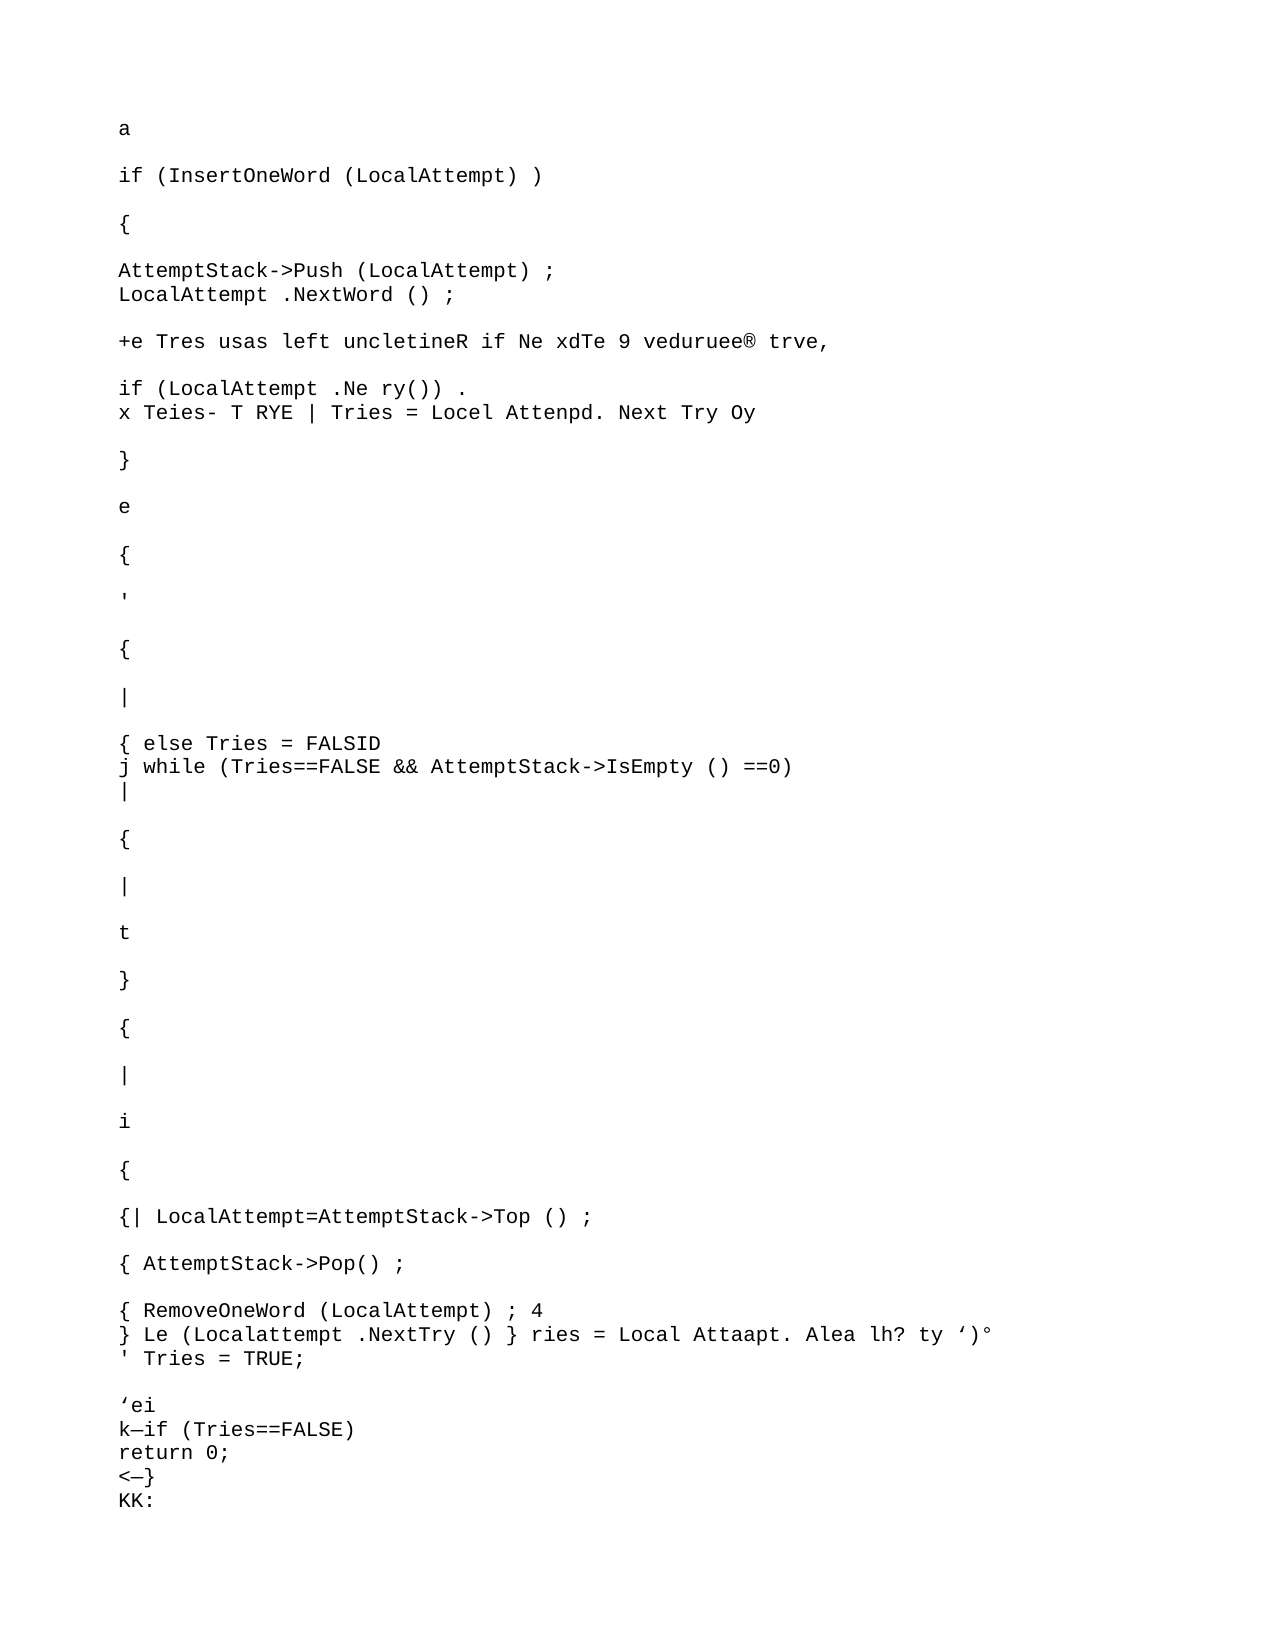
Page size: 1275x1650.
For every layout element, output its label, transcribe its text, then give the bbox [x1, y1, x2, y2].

text | [118, 780, 1157, 804]
text x Teies- T RYE | Tries = Locel Attenpd. Next Try Oy [118, 402, 1157, 426]
text { AttemptStack->Pop() ; [118, 1253, 1157, 1277]
text { [118, 1017, 1157, 1040]
text ‘ei [118, 1395, 1157, 1419]
text i [118, 1111, 1157, 1135]
text ' [118, 591, 1157, 615]
text } [118, 969, 1157, 993]
text LocalAttempt .NextWord () ; [118, 284, 1157, 307]
text { [118, 638, 1157, 662]
text | [118, 875, 1157, 898]
text { else Tries = FALSID [118, 733, 1157, 757]
text } [118, 449, 1157, 473]
text { RemoveOneWord (LocalAttempt) ; 4 [118, 1300, 1157, 1324]
text return 0; [118, 1442, 1157, 1466]
text { [118, 544, 1157, 567]
text e [118, 496, 1157, 520]
text a [118, 118, 1157, 142]
text j while (Tries==FALSE && AttemptStack->IsEmpty () ==0) [118, 757, 1157, 780]
text { [118, 1158, 1157, 1182]
text { [118, 213, 1157, 236]
text k—if (Tries==FALSE) [118, 1419, 1157, 1442]
text { [118, 827, 1157, 851]
text +e Tres usas left uncletineR if Ne xdTe 9 veduruee® trve, [118, 331, 1157, 354]
text } Le (Localattempt .NextTry () } ries = Local Attaapt. Alea lh? ty ‘)° [118, 1324, 1157, 1348]
text if (InsertOneWord (LocalAttempt) ) [118, 165, 1157, 189]
text | [118, 1064, 1157, 1088]
text if (LocalAttempt .Ne ry()) . [118, 378, 1157, 402]
text <—} [118, 1466, 1157, 1489]
text AttemptStack->Push (LocalAttempt) ; [118, 260, 1157, 284]
text {| LocalAttempt=AttemptStack->Top () ; [118, 1206, 1157, 1229]
text ' Tries = TRUE; [118, 1348, 1157, 1371]
text t [118, 922, 1157, 946]
text KK: [118, 1489, 1157, 1513]
text | [118, 686, 1157, 709]
